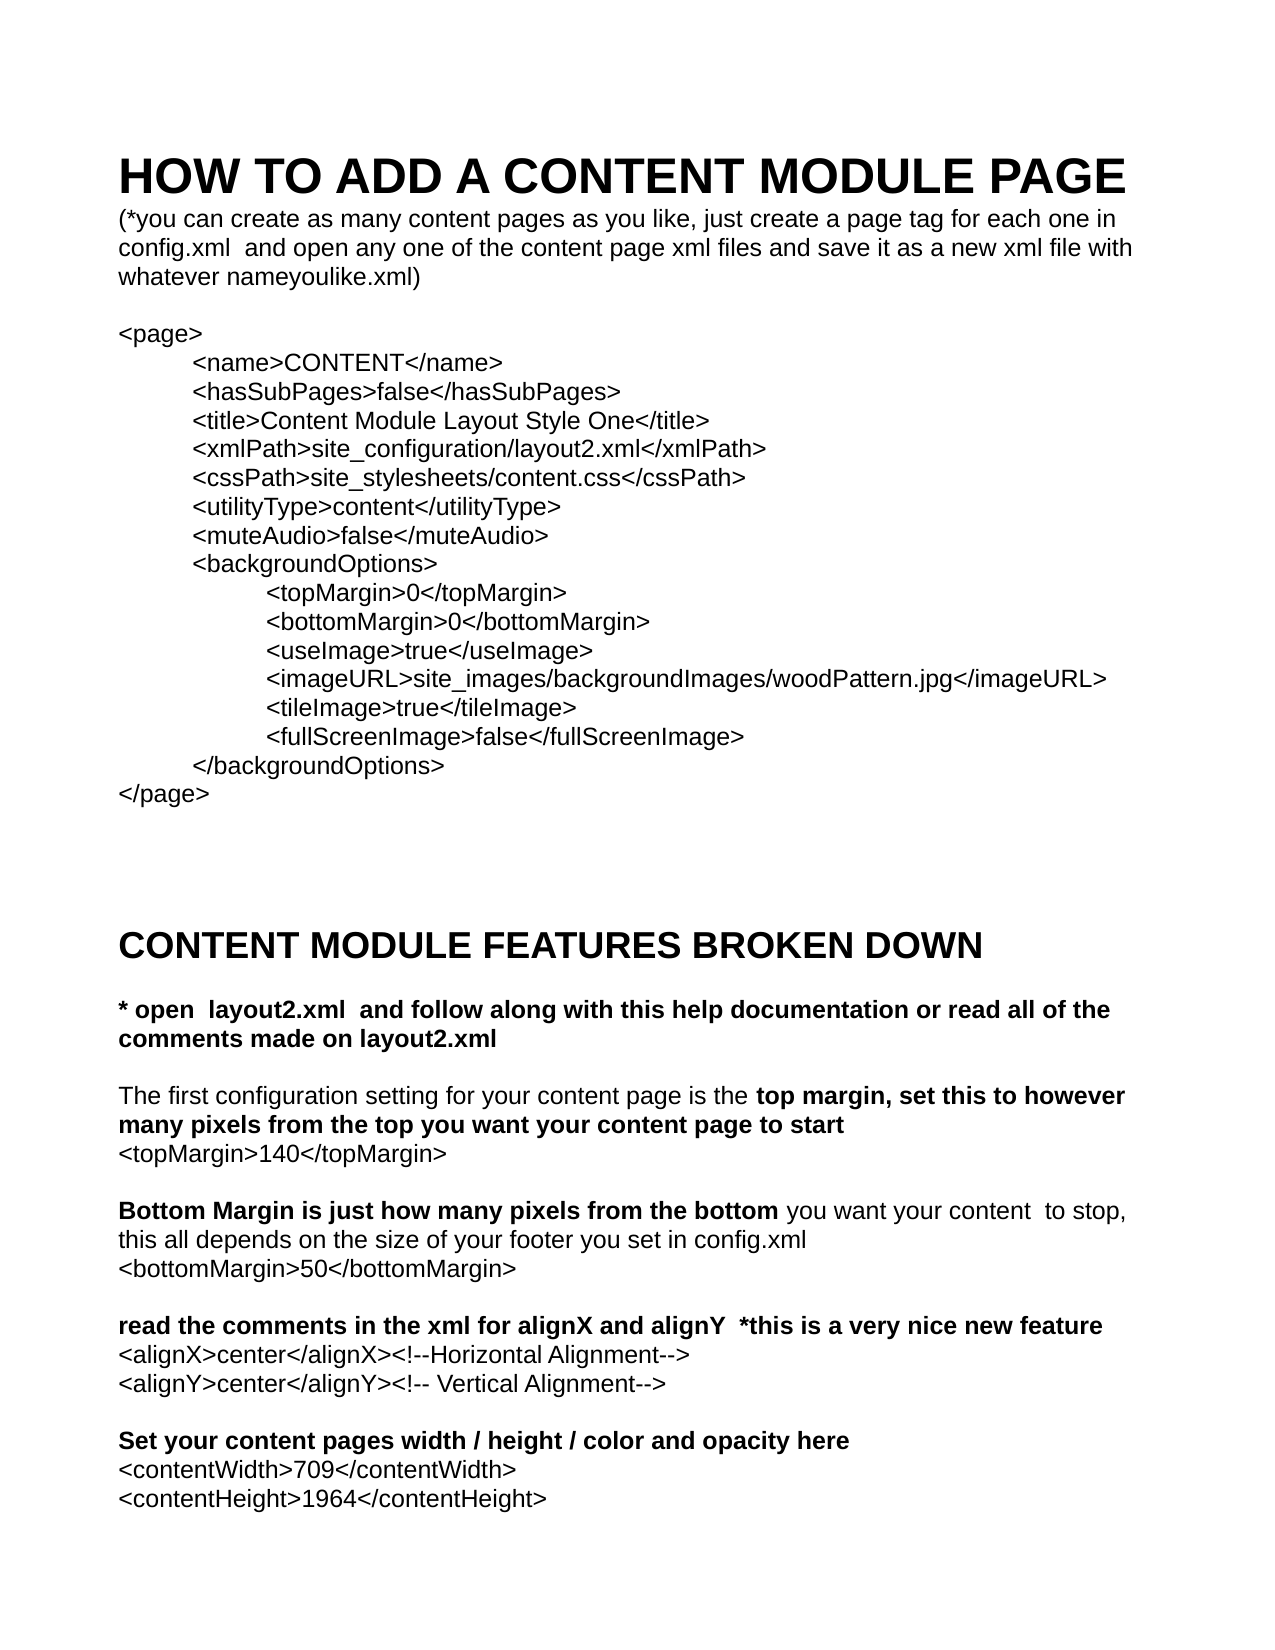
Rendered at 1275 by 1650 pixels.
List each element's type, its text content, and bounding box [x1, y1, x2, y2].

text <bottomMargin>50</bottomMargin> [118, 1254, 1157, 1282]
text <alignY>center</alignY><!-- Vertical Alignment--> [118, 1369, 1157, 1397]
text <backgroundOptions> [118, 549, 1157, 578]
text CONTENT MODULE FEATURES BROKEN DOWN [118, 923, 1157, 966]
text <name>CONTENT</name> [118, 348, 1157, 377]
text <utilityType>content</utilityType> [118, 492, 1157, 521]
text <hasSubPages>false</hasSubPages> [118, 377, 1157, 406]
text <contentWidth>709</contentWidth> [118, 1455, 1157, 1484]
text Bottom Margin is just how many pixels from the bottom you want your content to stop, this all depends on the size of your footer you set in config.xml [118, 1196, 1157, 1254]
text <fullScreenImage>false</fullScreenImage> [118, 722, 1157, 751]
text </page> [118, 779, 1157, 808]
text </backgroundOptions> [118, 751, 1157, 779]
text <bottomMargin>0</bottomMargin> [118, 607, 1157, 636]
text The first configuration setting for your content page is the top margin, set this to however many pixels from the top you want your content page to start [118, 1081, 1157, 1139]
text <topMargin>0</topMargin> [118, 578, 1157, 607]
text <muteAudio>false</muteAudio> [118, 521, 1157, 549]
text read the comments in the xml for alignX and alignY *this is a very nice new feature [118, 1311, 1157, 1340]
text <alignX>center</alignX><!--Horizontal Alignment--> [118, 1340, 1157, 1369]
text <topMargin>140</topMargin> [118, 1139, 1157, 1167]
text Set your content pages width / height / color and opacity here [118, 1426, 1157, 1455]
text (*you can create as many content pages as you like, just create a page tag for each one in config.xml and open any one of the content page xml files and save it as a new xml file with whatever nameyoulike.xml) [118, 204, 1157, 291]
text HOW TO ADD A CONTENT MODULE PAGE [118, 147, 1157, 204]
text * open layout2.xml and follow along with this help documentation or read all of the comments made on layout2.xml [118, 995, 1157, 1052]
text <page> [118, 319, 1157, 348]
text <xmlPath>site_configuration/layout2.xml</xmlPath> [118, 434, 1157, 463]
text <contentHeight>1964</contentHeight> [118, 1484, 1157, 1512]
text <tileImage>true</tileImage> [118, 693, 1157, 722]
text <useImage>true</useImage> [118, 636, 1157, 664]
text <cssPath>site_stylesheets/content.css</cssPath> [118, 463, 1157, 492]
text <title>Content Module Layout Style One</title> [118, 406, 1157, 434]
text <imageURL>site_images/backgroundImages/woodPattern.jpg</imageURL> [118, 664, 1157, 693]
